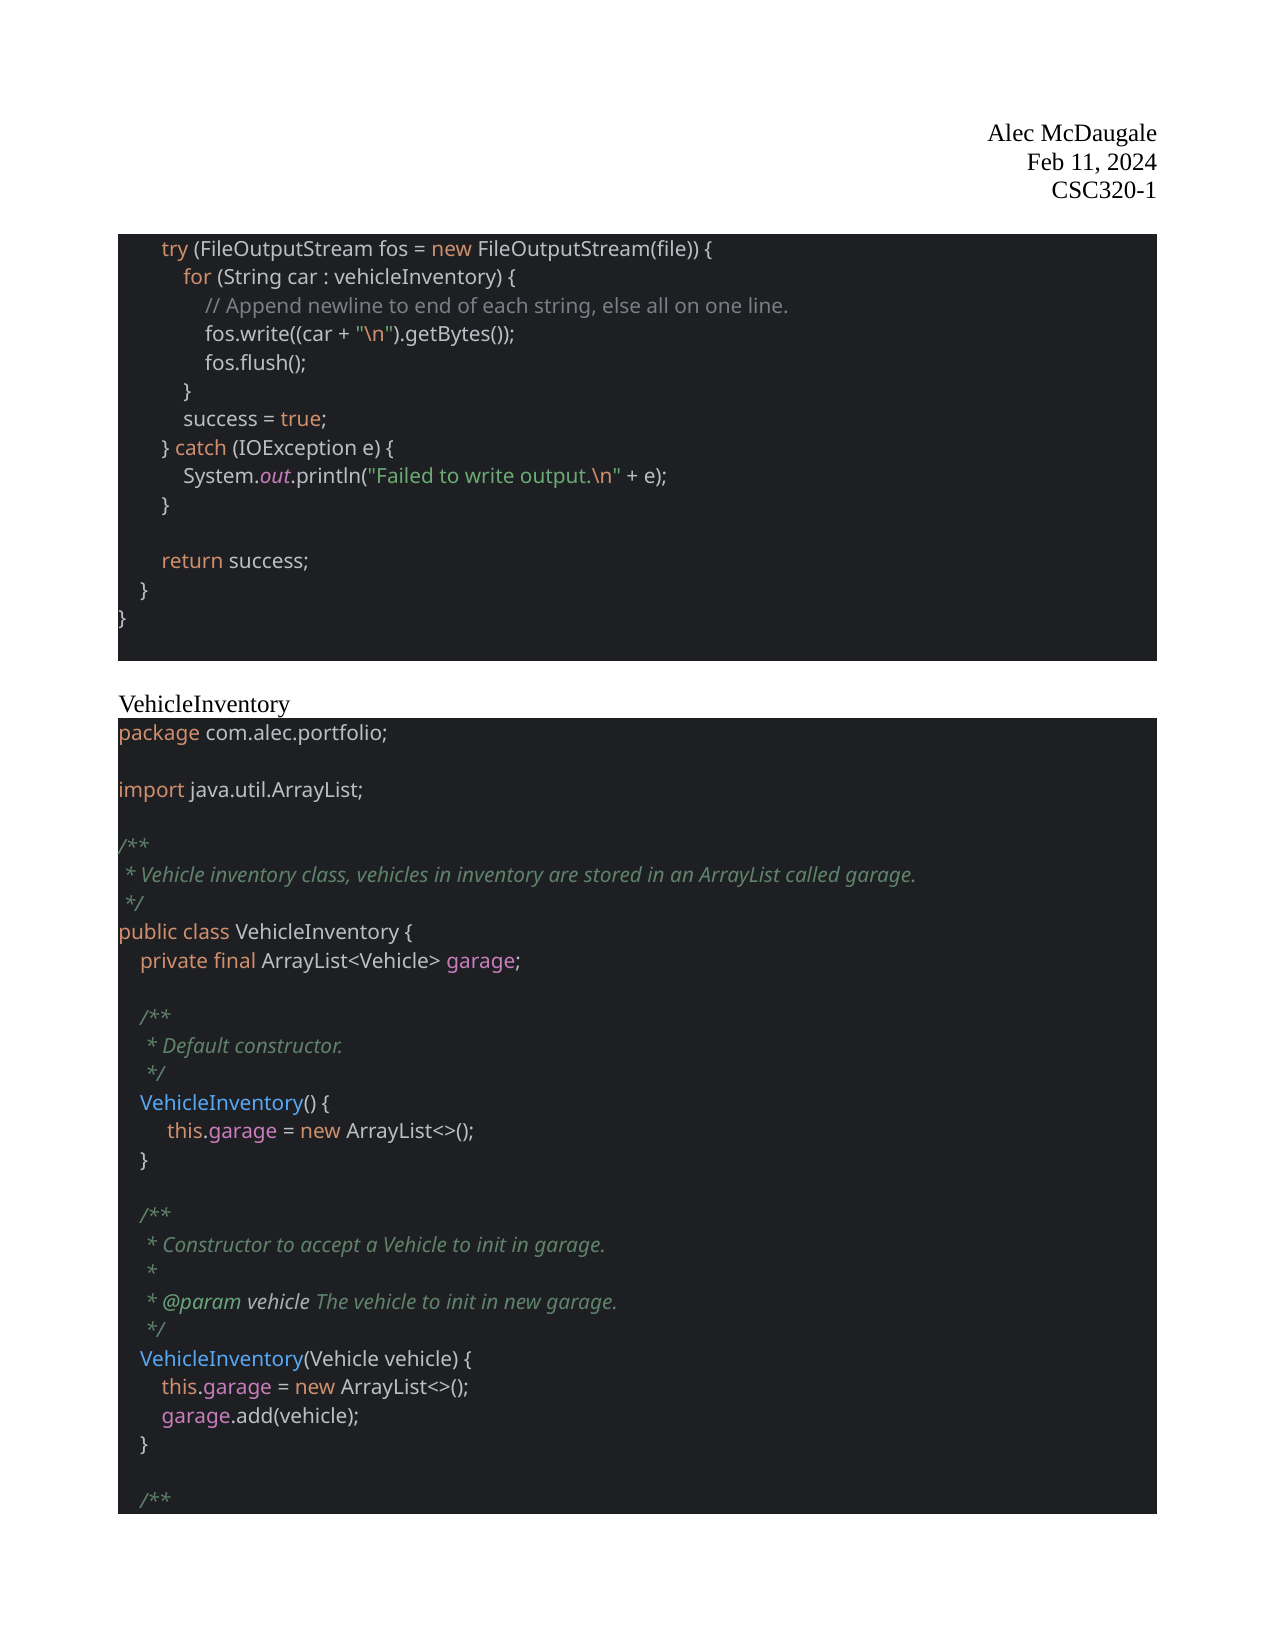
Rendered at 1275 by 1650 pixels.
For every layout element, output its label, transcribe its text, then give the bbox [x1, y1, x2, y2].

text package com.alec.portfolio; import java.util.ArrayList; /** * Vehicle inventory class, vehicles in inventory are stored in an ArrayList called garage. */ public class VehicleInventory { private final ArrayList<Vehicle> garage; /** * Default constructor. */ VehicleInventory() { this.garage = new ArrayList<>(); } /** * Constructor to accept a Vehicle to init in garage. * * @param vehicle The vehicle to init in new garage. */ VehicleInventory(Vehicle vehicle) { this.garage = new ArrayList<>(); garage.add(vehicle); } /** [118, 718, 1157, 1514]
text VehicleInventory [118, 689, 1157, 718]
text try (FileOutputStream fos = new FileOutputStream(file)) { for (String car : vehicleInventory) { // Append newline to end of each string, else all on one line. fos.write((car + "\n").getBytes()); fos.flush(); } success = true; } catch (IOException e) { System.out.println("Failed to write output.\n" + e); } return success; } } [118, 234, 1157, 661]
